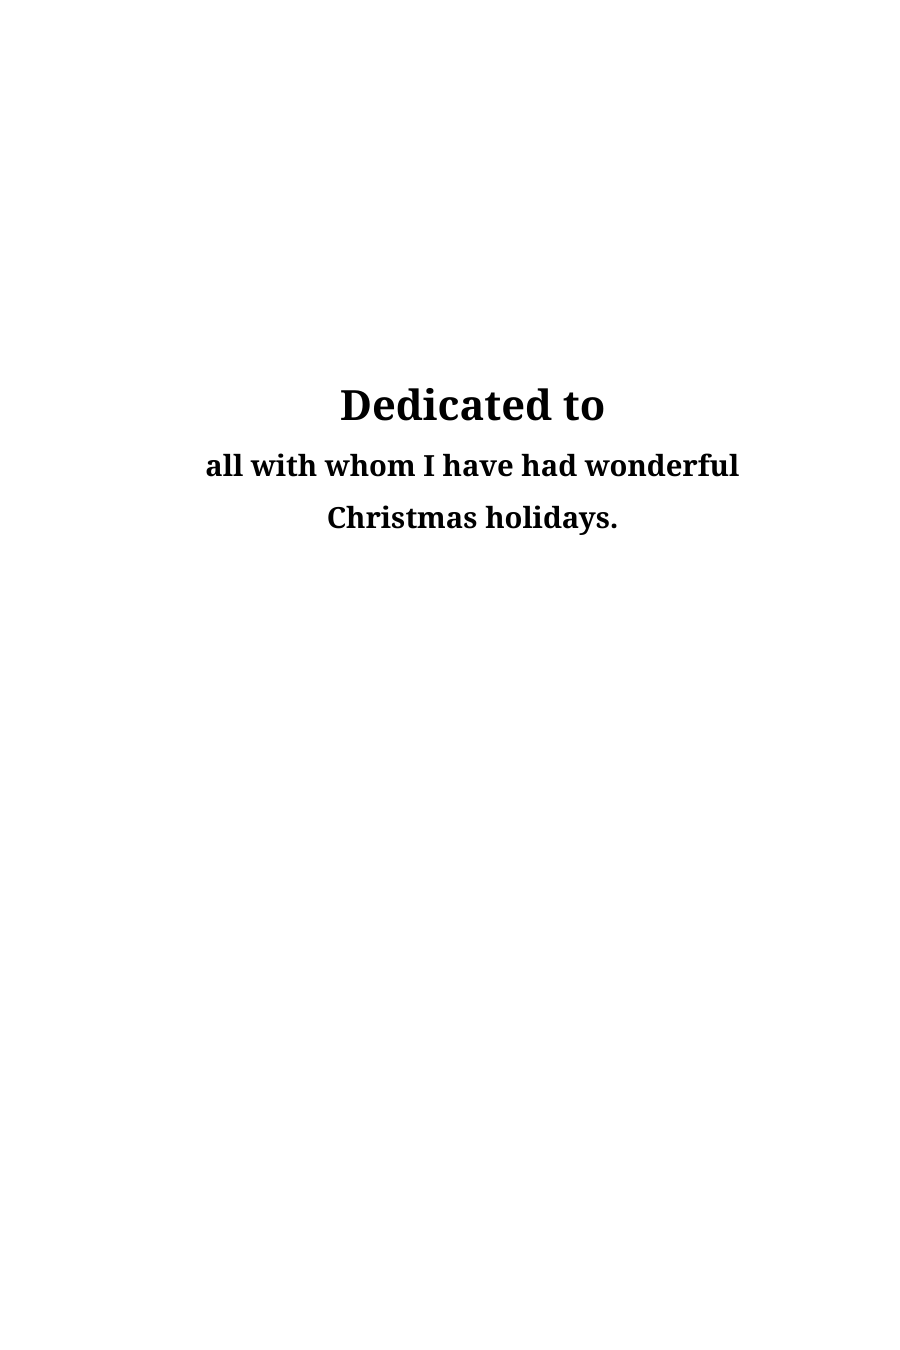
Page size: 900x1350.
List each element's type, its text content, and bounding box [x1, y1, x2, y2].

text all with whom I have had wonderful [135, 446, 810, 485]
text Christmas holidays. [135, 498, 810, 537]
text Dedicated to [135, 376, 810, 433]
